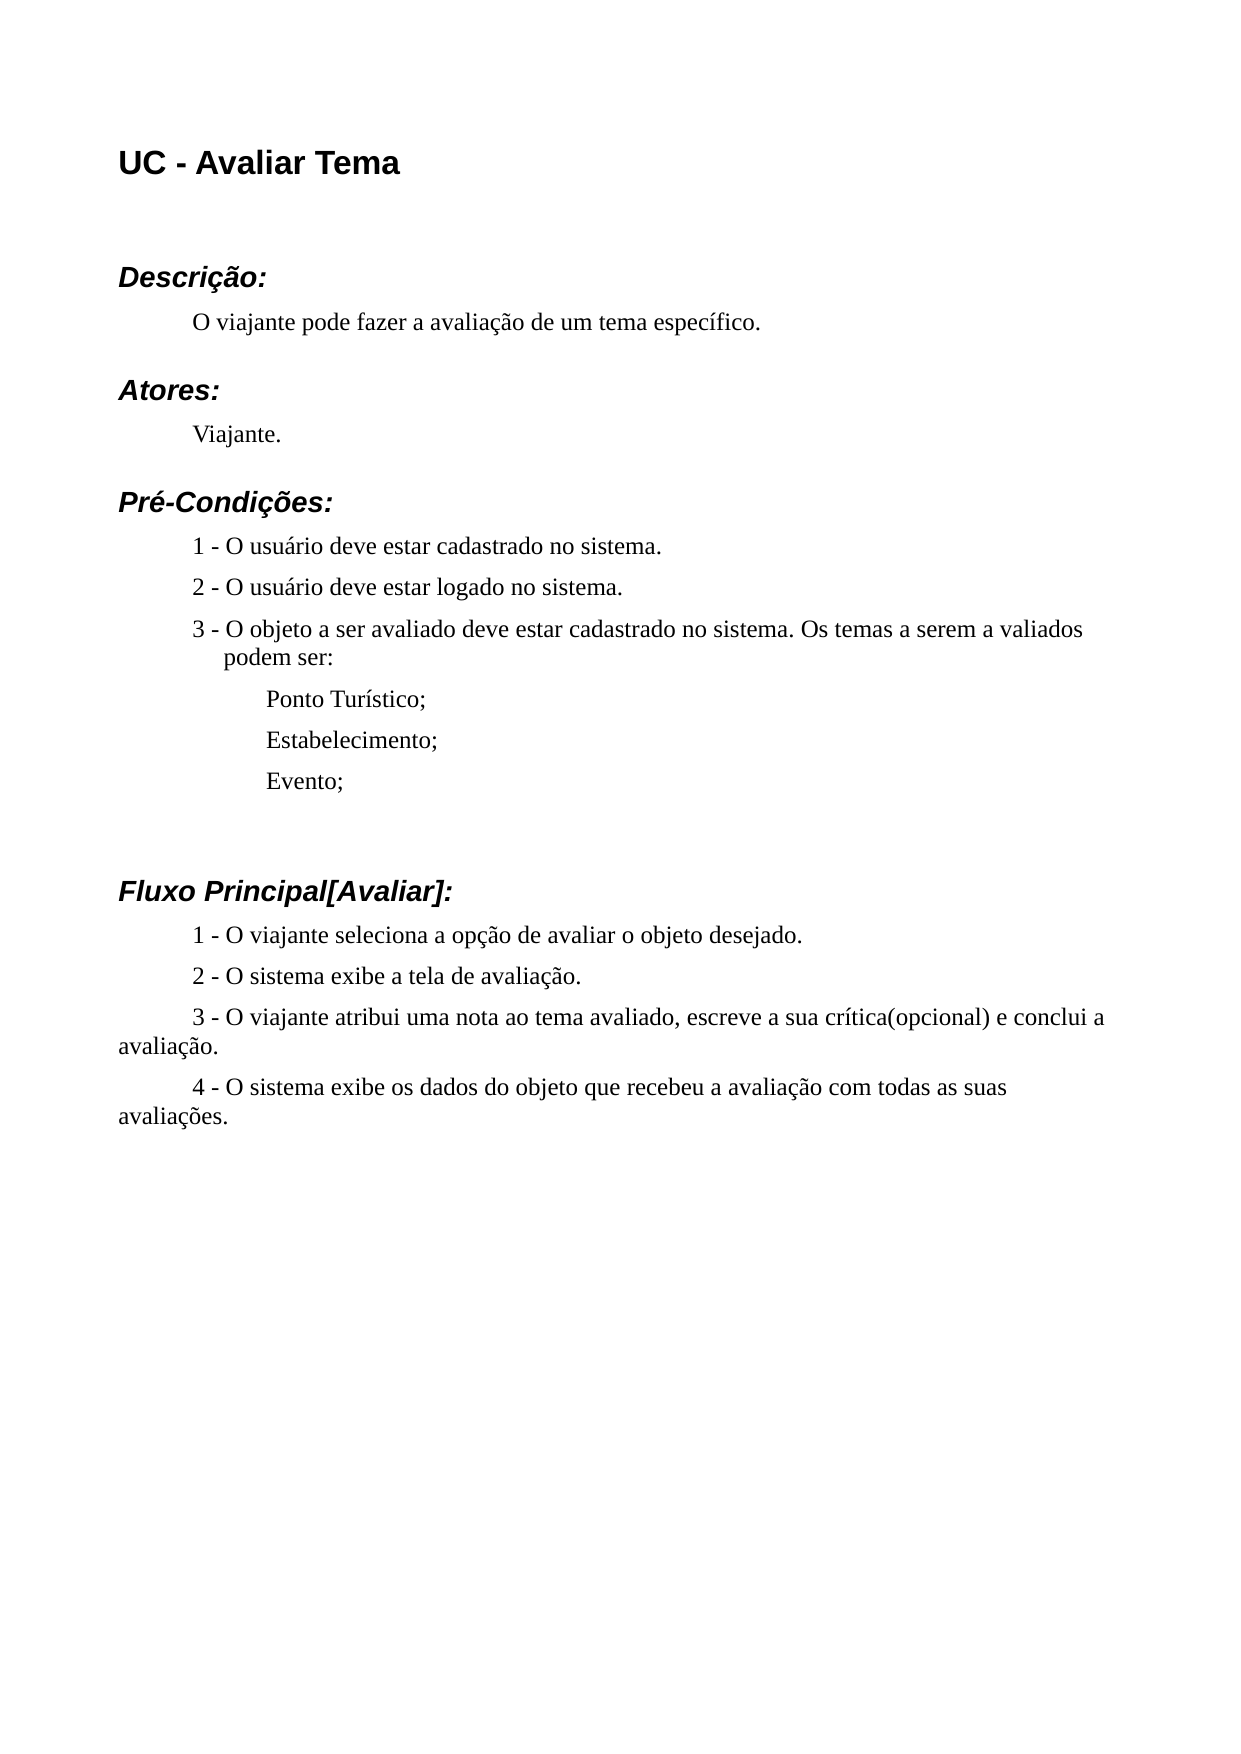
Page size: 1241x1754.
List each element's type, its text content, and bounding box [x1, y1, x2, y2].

text Viajante. [118, 419, 1122, 448]
text 3 - O viajante atribui uma nota ao tema avaliado, escreve a sua crítica(opcional) e conclui a avaliação. [118, 1002, 1122, 1060]
text O viajante pode fazer a avaliação de um tema específico. [118, 307, 1122, 335]
subtitle Pré-Condições: [118, 485, 1122, 519]
text Evento; [118, 766, 1122, 795]
text 1 - O usuário deve estar cadastrado no sistema. [118, 531, 1122, 560]
subtitle Fluxo Principal[Avaliar]: [118, 874, 1122, 907]
text 1 - O viajante seleciona a opção de avaliar o objeto desejado. [118, 920, 1122, 948]
text 2 - O sistema exibe a tela de avaliação. [118, 961, 1122, 990]
subtitle UC - Avaliar Tema [118, 143, 1122, 182]
text Estabelecimento; [118, 725, 1122, 754]
text Ponto Turístico; [118, 684, 1122, 712]
subtitle Atores: [118, 373, 1122, 406]
text 4 - O sistema exibe os dados do objeto que recebeu a avaliação com todas as suas avaliações. [118, 1072, 1122, 1130]
text 3 - O objeto a ser avaliado deve estar cadastrado no sistema. Os temas a serem a valiados podem ser: [118, 614, 1122, 671]
subtitle Descrição: [118, 261, 1122, 294]
text 2 - O usuário deve estar logado no sistema. [118, 572, 1122, 601]
